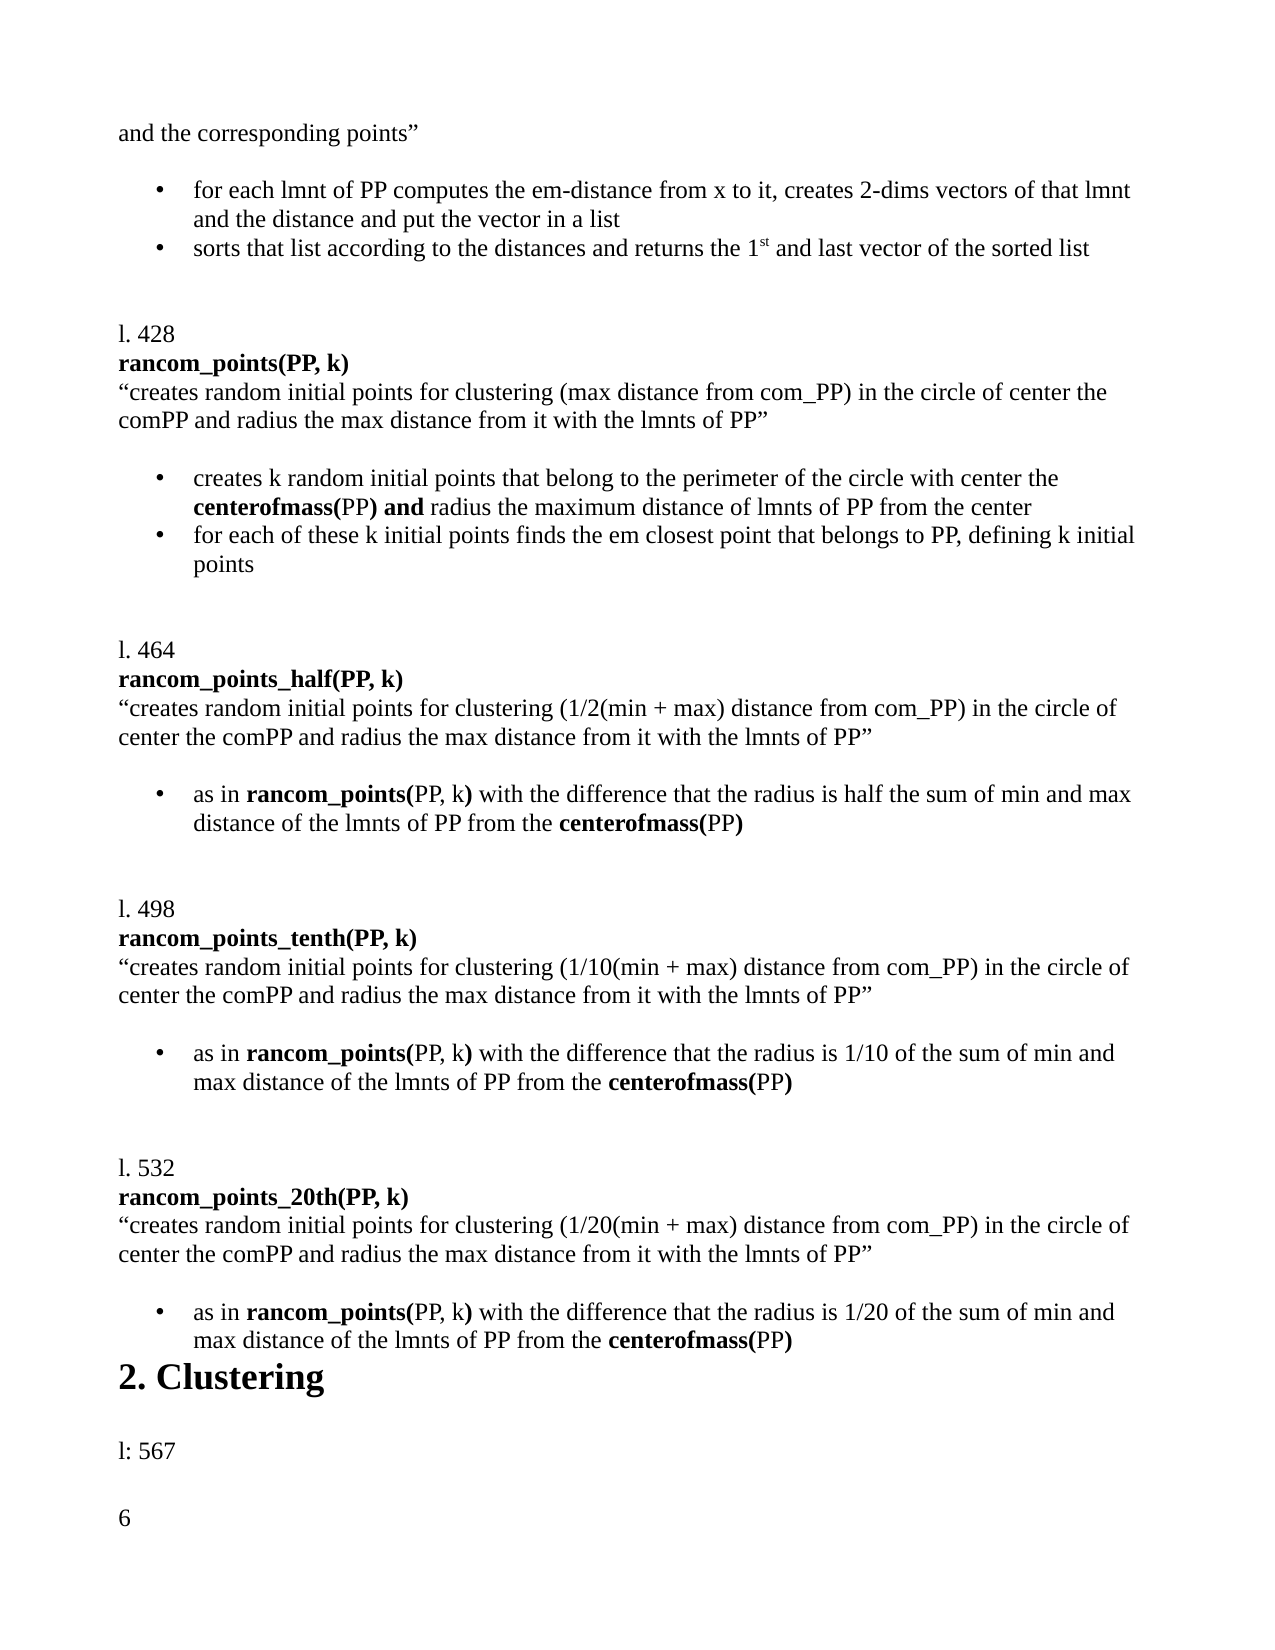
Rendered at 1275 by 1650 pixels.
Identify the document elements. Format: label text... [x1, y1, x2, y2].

list as in rancom_points(PP, k) with the difference that the radius is half the sum of min and max distance of the lmnts of PP from the centerofmass(PP) [156, 779, 1157, 837]
text “creates random initial points for clustering (max distance from com_PP) in the circle of center the comPP and radius the max distance from it with the lmnts of PP” [118, 377, 1157, 434]
list as in rancom_points(PP, k) with the difference that the radius is 1/10 of the sum of min and max distance of the lmnts of PP from the centerofmass(PP) [156, 1038, 1157, 1096]
text and the corresponding points” [118, 118, 1157, 147]
text “creates random initial points for clustering (1/2(min + max) distance from com_PP) in the circle of center the comPP and radius the max distance from it with the lmnts of PP” [118, 693, 1157, 751]
text rancom_points(PP, k) [118, 348, 1157, 377]
text l. 532 [118, 1153, 1157, 1182]
text l: 567 [118, 1436, 1157, 1464]
text l. 498 [118, 894, 1157, 923]
text “creates random initial points for clustering (1/20(min + max) distance from com_PP) in the circle of center the comPP and radius the max distance from it with the lmnts of PP” [118, 1211, 1157, 1268]
text rancom_points_20th(PP, k) [118, 1182, 1157, 1211]
text “creates random initial points for clustering (1/10(min + max) distance from com_PP) in the circle of center the comPP and radius the max distance from it with the lmnts of PP” [118, 952, 1157, 1009]
list for each of these k initial points finds the em closest point that belongs to PP, defining k initial points [156, 521, 1157, 578]
text rancom_points_half(PP, k) [118, 664, 1157, 693]
text 2. Clustering [118, 1354, 1157, 1397]
list for each lmnt of PP computes the em-distance from x to it, creates 2-dims vectors of that lmnt and the distance and put the vector in a list [156, 176, 1157, 233]
text l. 464 [118, 636, 1157, 664]
list creates k random initial points that belong to the perimeter of the circle with center the centerofmass(PP) and radius the maximum distance of lmnts of PP from the center [156, 463, 1157, 521]
text rancom_points_tenth(PP, k) [118, 923, 1157, 952]
list as in rancom_points(PP, k) with the difference that the radius is 1/20 of the sum of min and max distance of the lmnts of PP from the centerofmass(PP) [156, 1297, 1157, 1354]
list sorts that list according to the distances and returns the 1st and last vector of the sorted list [156, 233, 1157, 262]
text l. 428 [118, 319, 1157, 348]
